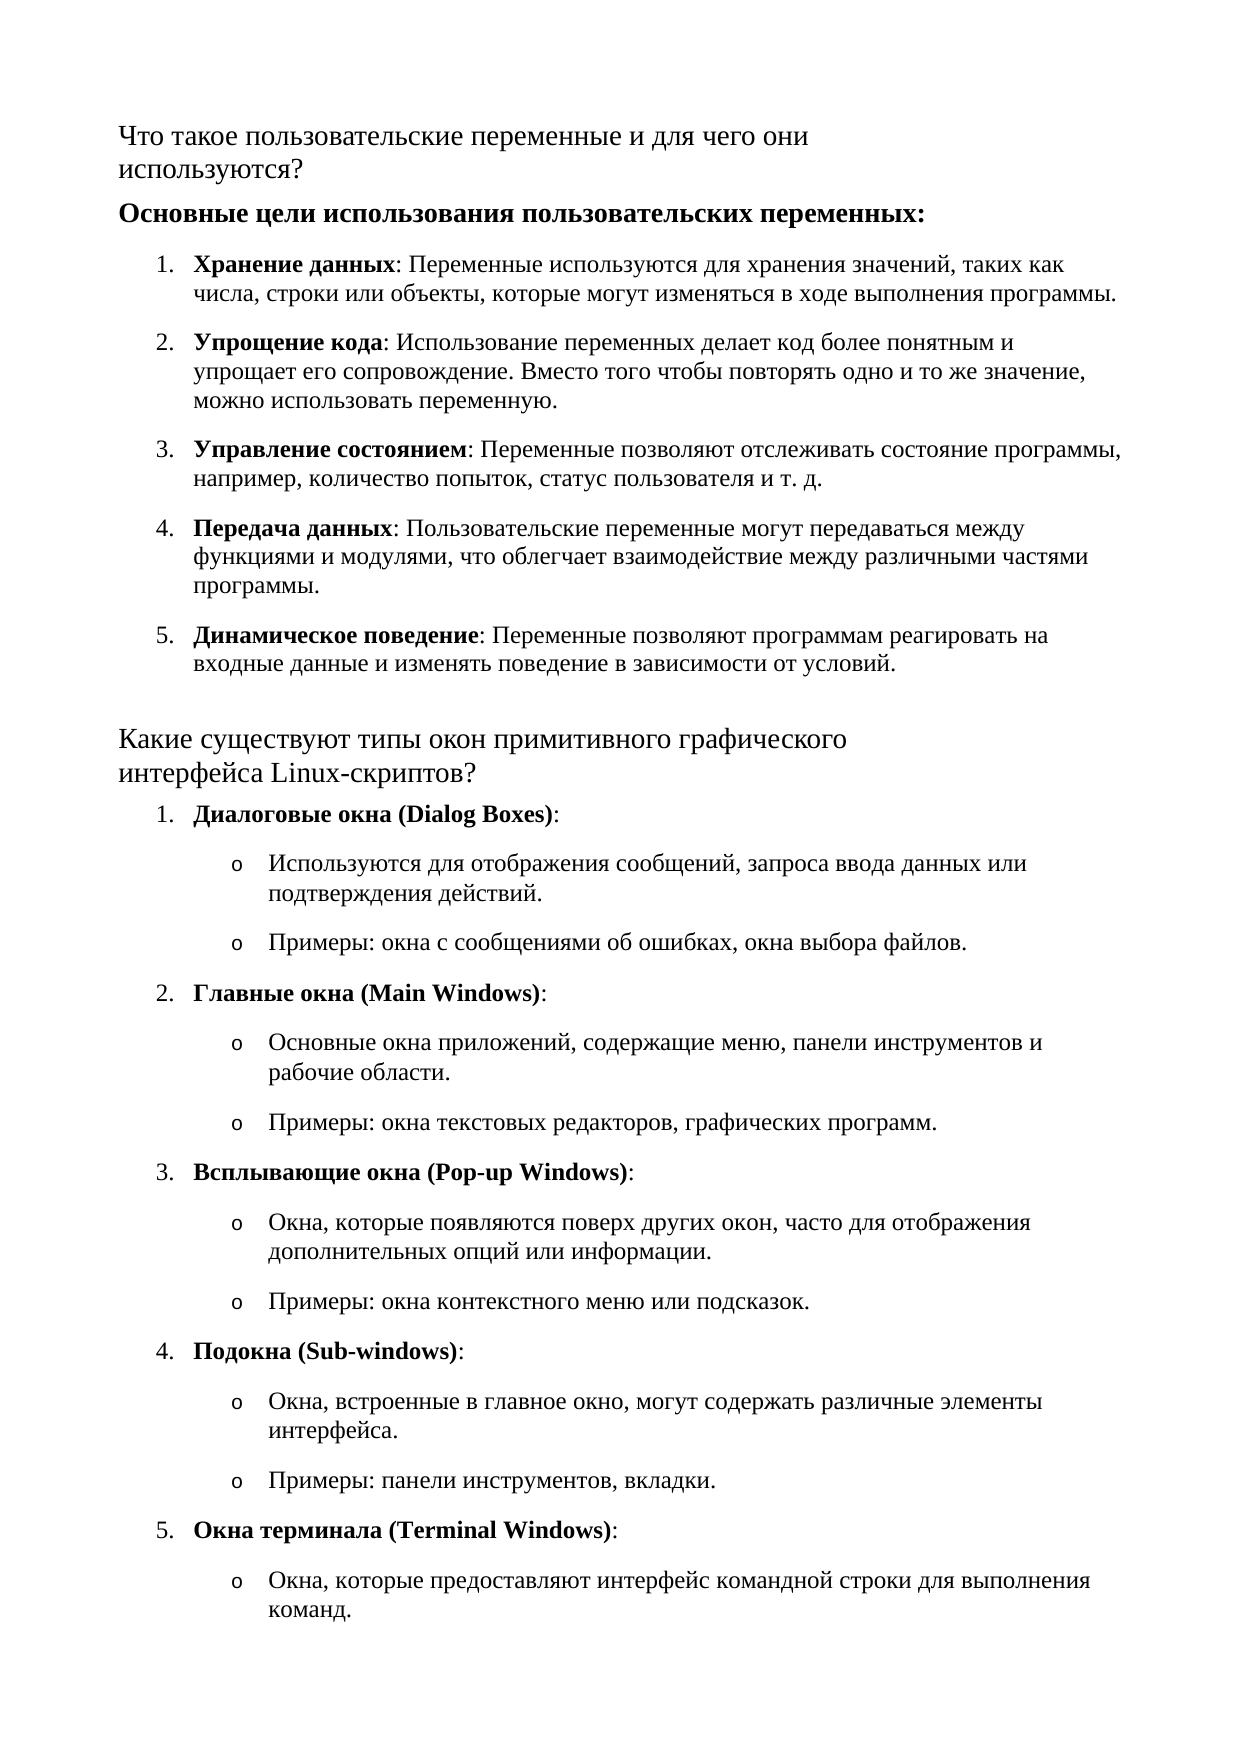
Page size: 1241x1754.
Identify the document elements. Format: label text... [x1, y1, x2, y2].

text Что такое пользовательские переменные и для чего они [118, 118, 1122, 152]
list Подокна (Sub-windows): [156, 1336, 1122, 1365]
list Окна, встроенные в главное окно, могут содержать различные элементы интерфейса. [231, 1386, 1122, 1444]
list Диалоговые окна (Dialog Boxes): [156, 799, 1122, 827]
list Окна, которые появляются поверх других окон, часто для отображения дополнительных опций или информации. [231, 1207, 1122, 1265]
list Главные окна (Main Windows): [156, 978, 1122, 1007]
list Основные окна приложений, содержащие меню, панели инструментов и рабочие области. [231, 1027, 1122, 1086]
list Хранение данных: Переменные используются для хранения значений, таких как числа, строки или объекты, которые могут изменяться в ходе выполнения программы. [156, 249, 1122, 306]
list Примеры: окна текстовых редакторов, графических программ. [231, 1107, 1122, 1136]
list Управление состоянием: Переменные позволяют отслеживать состояние программы, например, количество попыток, статус пользователя и т. д. [156, 434, 1122, 492]
text Какие существуют типы окон примитивного графического [118, 721, 1122, 755]
list Примеры: окна с сообщениями об ошибках, окна выбора файлов. [231, 927, 1122, 957]
list Упрощение кода: Использование переменных делает код более понятным и упрощает его сопровождение. Вместо того чтобы повторять одно и то же значение, можно использовать переменную. [156, 327, 1122, 413]
text используются? [118, 152, 1122, 185]
list Окна терминала (Terminal Windows): [156, 1515, 1122, 1544]
list Динамическое поведение: Переменные позволяют программам реагировать на входные данные и изменять поведение в зависимости от условий. [156, 620, 1122, 677]
list Используются для отображения сообщений, запроса ввода данных или подтверждения действий. [231, 848, 1122, 907]
list Передача данных: Пользовательские переменные могут передаваться между функциями и модулями, что облегчает взаимодействие между различными частями программы. [156, 513, 1122, 599]
list Всплывающие окна (Pop-up Windows): [156, 1157, 1122, 1186]
list Примеры: панели инструментов, вкладки. [231, 1465, 1122, 1494]
list Примеры: окна контекстного меню или подсказок. [231, 1286, 1122, 1315]
text интерфейса Linux-скриптов? [118, 755, 1122, 788]
list Окна, которые предоставляют интерфейс командной строки для выполнения команд. [231, 1565, 1122, 1623]
text Основные цели использования пользовательских переменных: [118, 196, 1122, 228]
